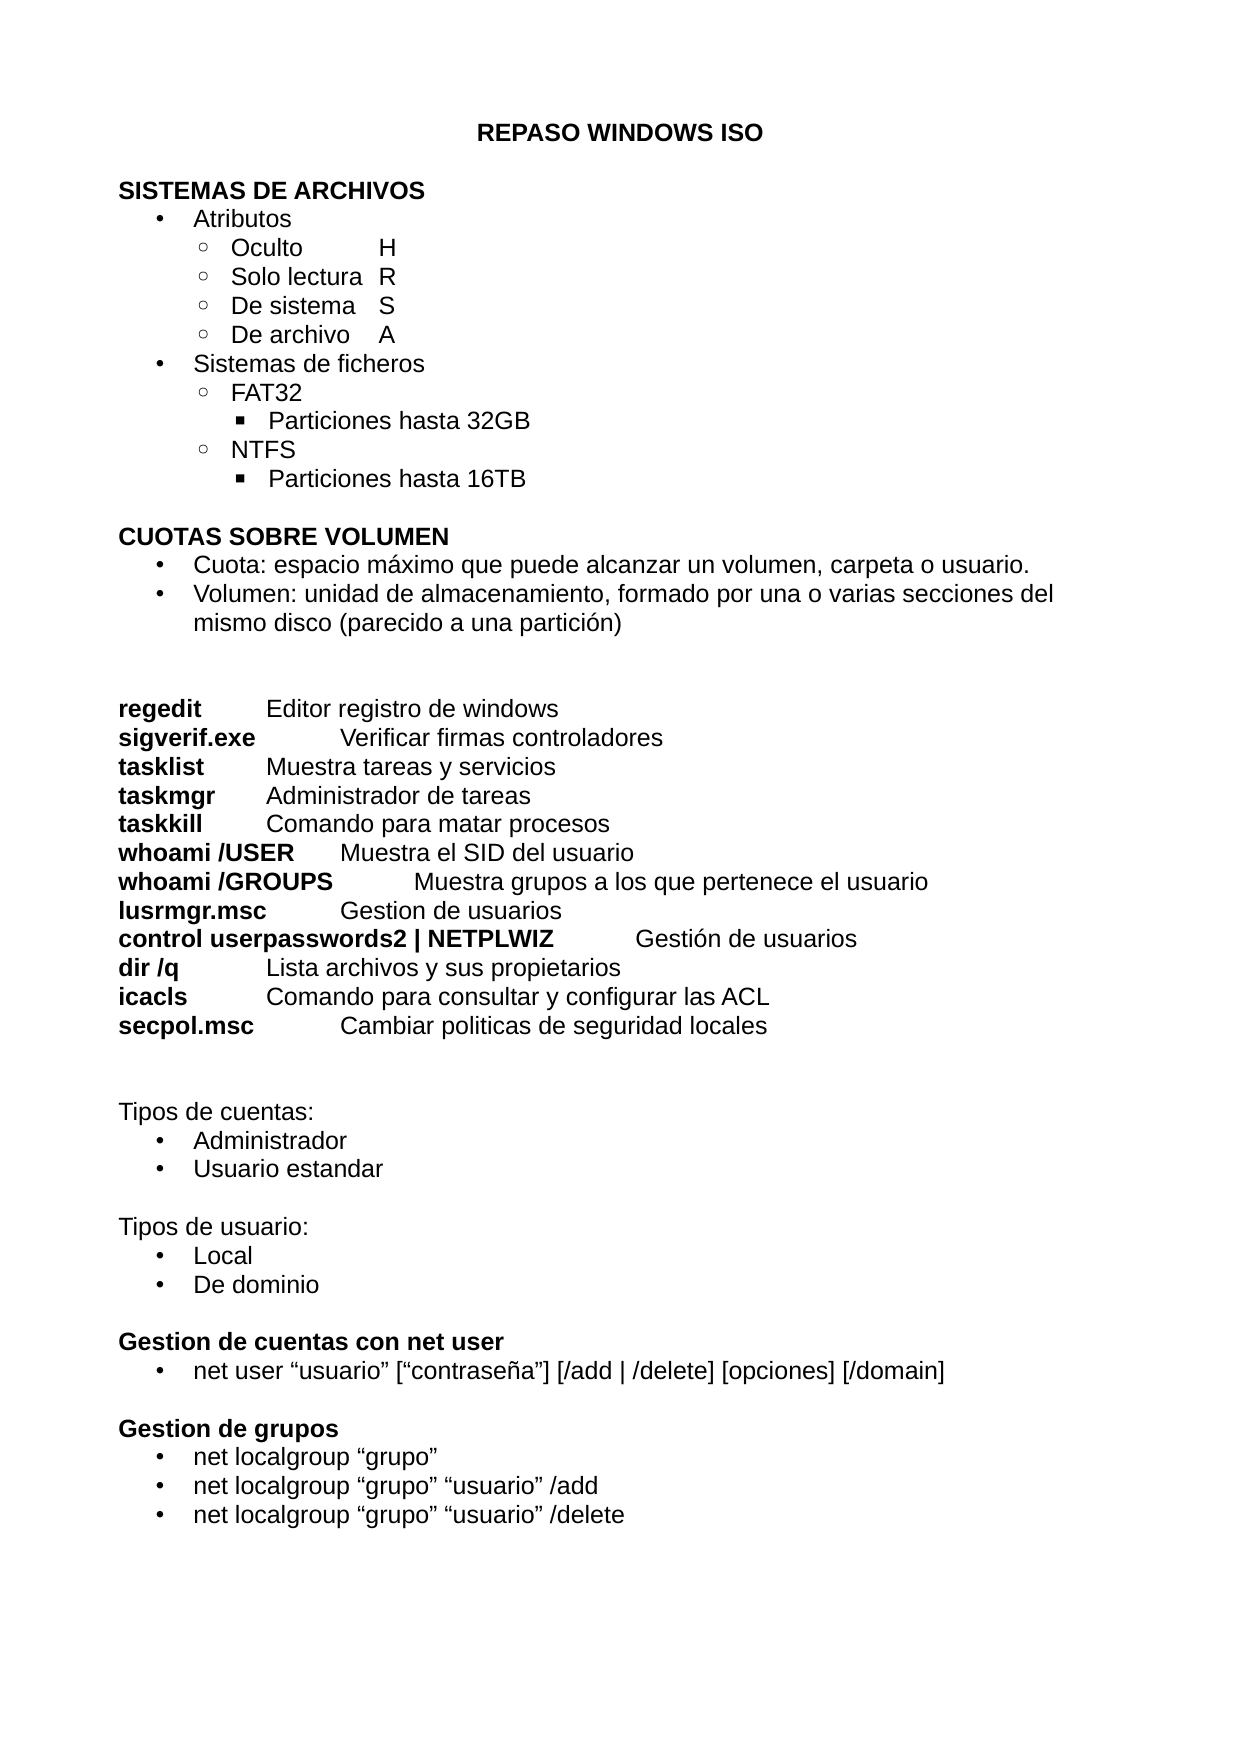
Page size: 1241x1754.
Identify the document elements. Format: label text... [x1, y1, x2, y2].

text Tipos de usuario: [118, 1212, 1122, 1241]
list De dominio [156, 1270, 1122, 1298]
text whoami /USER Muestra el SID del usuario [118, 838, 1122, 867]
text taskmgr Administrador de tareas [118, 781, 1122, 809]
list Volumen: unidad de almacenamiento, formado por una o varias secciones del mismo disco (parecido a una partición) [156, 579, 1122, 637]
list Sistemas de ficheros [156, 349, 1122, 377]
text whoami /GROUPS Muestra grupos a los que pertenece el usuario [118, 867, 1122, 896]
text Gestion de cuentas con net user [118, 1327, 1122, 1356]
text icacls Comando para consultar y configurar las ACL [118, 982, 1122, 1011]
list Administrador [156, 1126, 1122, 1154]
list De archivo A [193, 320, 1122, 349]
list Atributos [156, 204, 1122, 233]
text Tipos de cuentas: [118, 1097, 1122, 1126]
text dir /q Lista archivos y sus propietarios [118, 953, 1122, 982]
list net localgroup “grupo” “usuario” /add [156, 1471, 1122, 1500]
text control userpasswords2 | NETPLWIZ Gestión de usuarios [118, 924, 1122, 953]
list Local [156, 1241, 1122, 1270]
list Oculto H [193, 233, 1122, 262]
list net localgroup “grupo” [156, 1442, 1122, 1471]
list FAT32 [193, 377, 1122, 406]
list NTFS [193, 435, 1122, 464]
list Usuario estandar [156, 1154, 1122, 1183]
list Particiones hasta 16TB [231, 464, 1122, 493]
text REPASO WINDOWS ISO [118, 118, 1122, 147]
text SISTEMAS DE ARCHIVOS [118, 176, 1122, 204]
text taskkill Comando para matar procesos [118, 809, 1122, 838]
list net localgroup “grupo” “usuario” /delete [156, 1500, 1122, 1529]
text lusrmgr.msc Gestion de usuarios [118, 896, 1122, 924]
list Cuota: espacio máximo que puede alcanzar un volumen, carpeta o usuario. [156, 550, 1122, 579]
list De sistema S [193, 291, 1122, 320]
list Particiones hasta 32GB [231, 406, 1122, 435]
text regedit Editor registro de windows [118, 694, 1122, 723]
list Solo lectura R [193, 262, 1122, 291]
text sigverif.exe Verificar firmas controladores [118, 723, 1122, 752]
list net user “usuario” [“contraseña”] [/add | /delete] [opciones] [/domain] [156, 1356, 1122, 1385]
text Gestion de grupos [118, 1414, 1122, 1442]
text CUOTAS SOBRE VOLUMEN [118, 522, 1122, 550]
text secpol.msc Cambiar politicas de seguridad locales [118, 1011, 1122, 1039]
text tasklist Muestra tareas y servicios [118, 752, 1122, 781]
